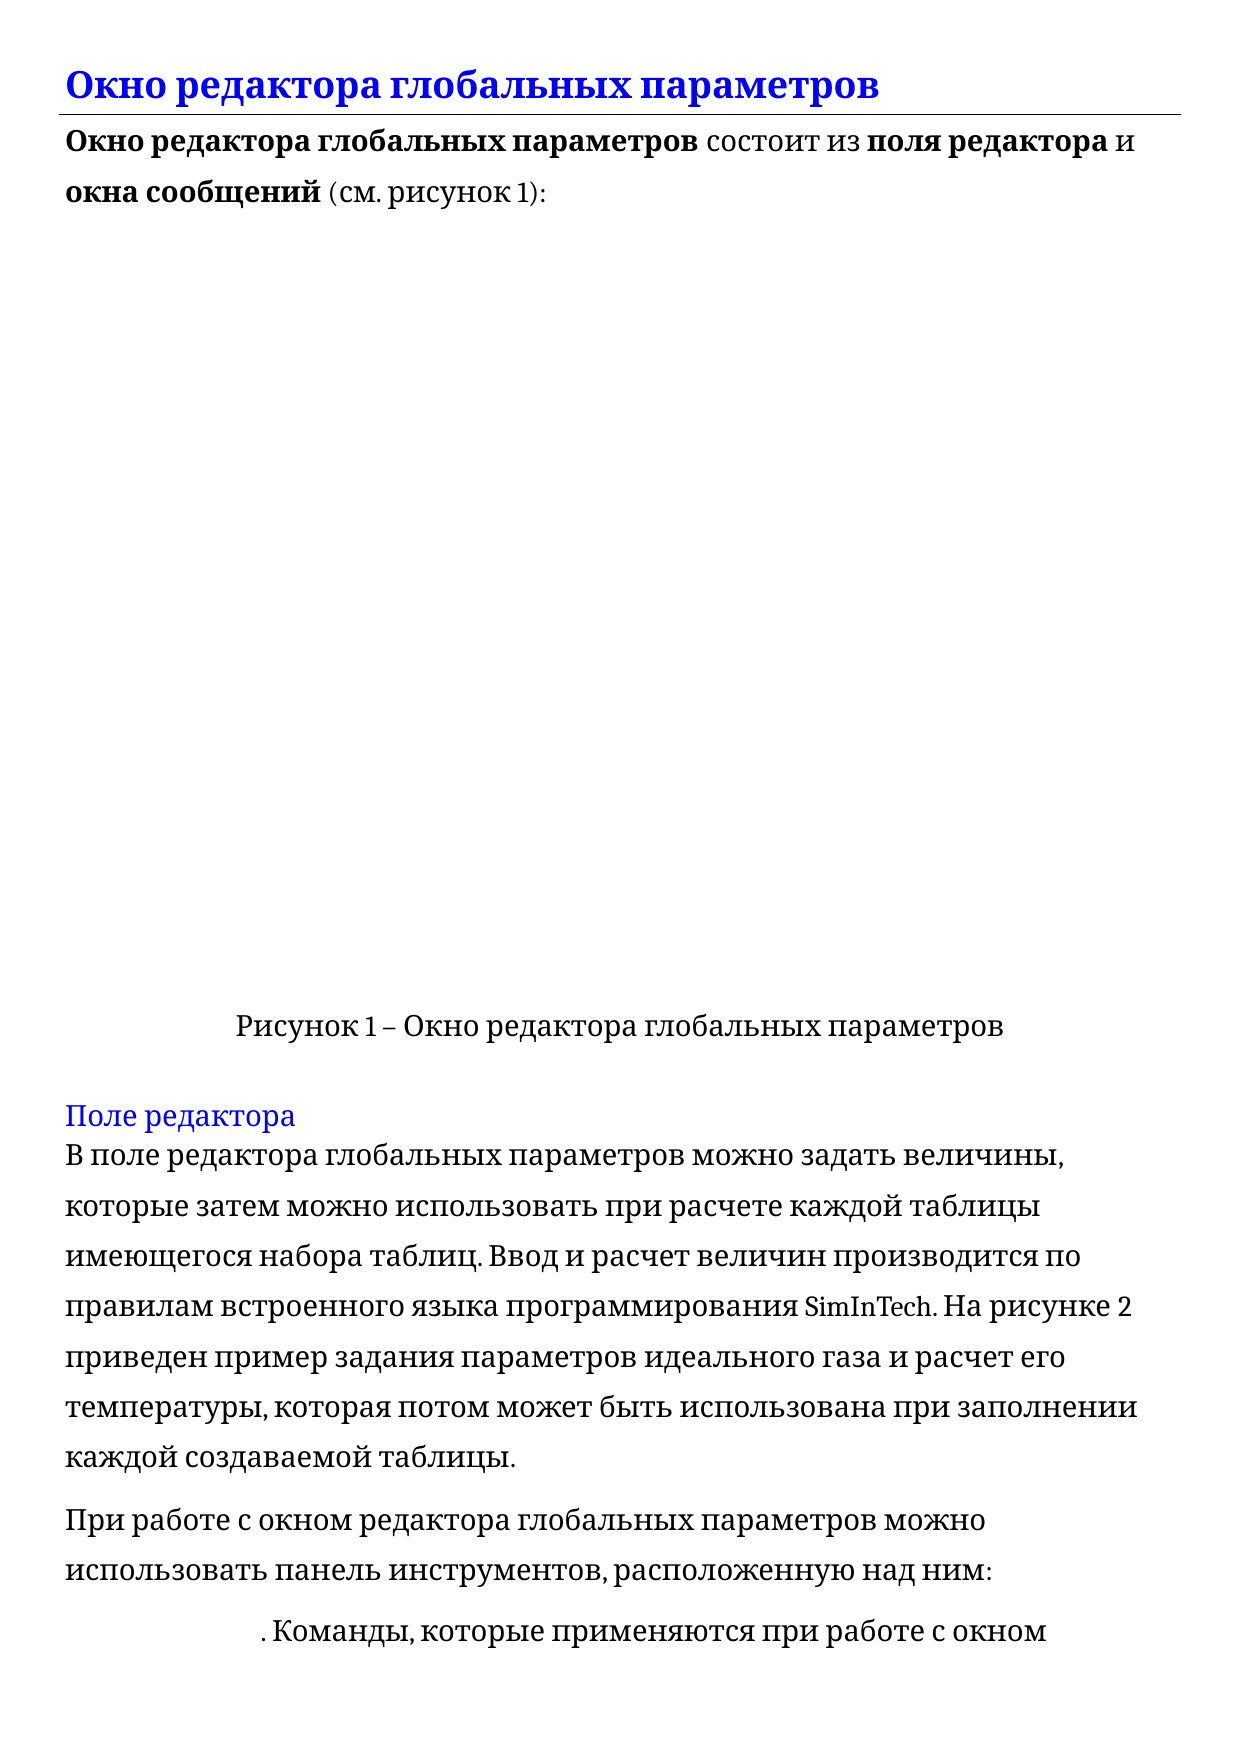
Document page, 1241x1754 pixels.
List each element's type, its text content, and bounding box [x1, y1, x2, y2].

table_cell Окно редактора глобальных параметров состоит из поля редактора и окна сообщений (см. рисунок 1): Рисунок 1 – Окно редактора глобальных параметров Поле редактора В поле редактора глобальных параметров можно задать величины, которые затем можно использовать при расчете каждой таблицы имеющегося набора таблиц. Ввод и расчет величин производится по правилам встроенного языка программирования SimInTech. На рисунке 2 приведен пример задания параметров идеального газа и расчет его температуры, которая потом может быть использована при заполнении каждой создаваемой таблицы. При работе с окном редактора глобальных параметров можно использовать панель инструментов, расположенную над ним: . Команды, которые применяются при работе с окном [59, 115, 1181, 1655]
table_header Окно редактора глобальных параметров [59, 59, 1181, 114]
